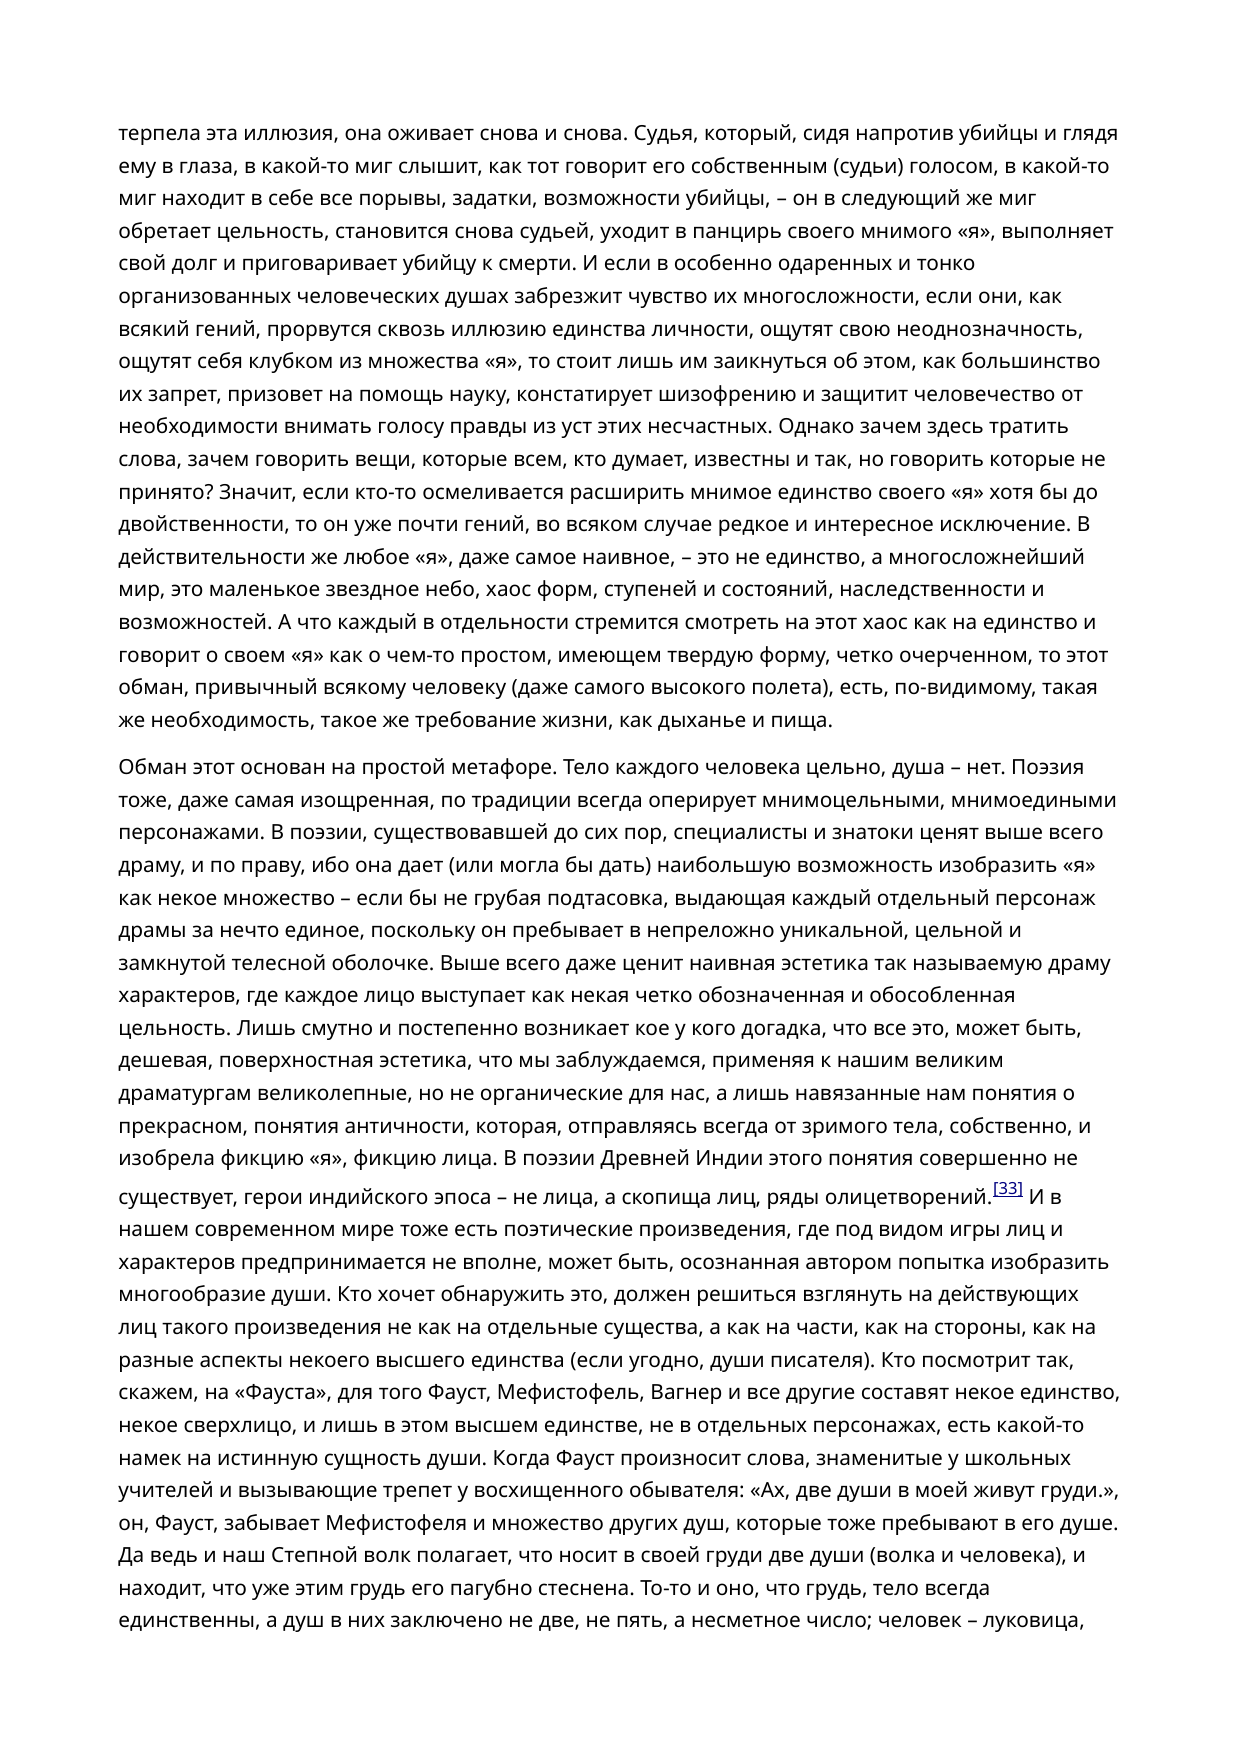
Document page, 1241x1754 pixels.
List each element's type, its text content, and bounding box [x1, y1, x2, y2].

text терпела эта иллюзия, она оживает снова и снова. Судья, который, сидя напротив убийцы и глядя ему в глаза, в какой-то миг слышит, как тот говорит его собственным (судьи) голосом, в какой-то миг находит в себе все порывы, задатки, возможности убийцы, – он в следующий же миг обретает цельность, становится снова судьей, уходит в панцирь своего мнимого «я», выполняет свой долг и приговаривает убийцу к смерти. И если в особенно одаренных и тонко организованных человеческих душах забрезжит чувство их многосложности, если они, как всякий гений, прорвутся сквозь иллюзию единства личности, ощутят свою неоднозначность, ощутят себя клубком из множества «я», то стоит лишь им заикнуться об этом, как большинство их запрет, призовет на помощь науку, констатирует шизофрению и защитит человечество от необходимости внимать голосу правды из уст этих несчастных. Однако зачем здесь тратить слова, зачем говорить вещи, которые всем, кто думает, известны и так, но говорить которые не принято? Значит, если кто-то осмеливается расширить мнимое единство своего «я» хотя бы до двойственности, то он уже почти гений, во всяком случае редкое и интересное исключение. В действительности же любое «я», даже самое наивное, – это не единство, а многосложнейший мир, это маленькое звездное небо, хаос форм, ступеней и состояний, наследственности и возможностей. А что каждый в отдельности стремится смотреть на этот хаос как на единство и говорит о своем «я» как о чем-то простом, имеющем твердую форму, четко очерченном, то этот обман, привычный всякому человеку (даже самого высокого полета), есть, по-видимому, такая же необходимость, такое же требование жизни, как дыханье и пища. [118, 118, 1122, 733]
text Обман этот основан на простой метафоре. Тело каждого человека цельно, душа – нет. Поэзия тоже, даже самая изощренная, по традиции всегда оперирует мнимоцельными, мнимоедиными персонажами. В поэзии, существовавшей до сих пор, специалисты и знатоки ценят выше всего драму, и по праву, ибо она дает (или могла бы дать) наибольшую возможность изобразить «я» как некое множество – если бы не грубая подтасовка, выдающая каждый отдельный персонаж драмы за нечто единое, поскольку он пребывает в непреложно уникальной, цельной и замкнутой телесной оболочке. Выше всего даже ценит наивная эстетика так называемую драму характеров, где каждое лицо выступает как некая четко обозначенная и обособленная цельность. Лишь смутно и постепенно возникает кое у кого догадка, что все это, может быть, дешевая, поверхностная эстетика, что мы заблуждаемся, применяя к нашим великим драматургам великолепные, но не органические для нас, а лишь навязанные нам понятия о прекрасном, понятия античности, которая, отправляясь всегда от зримого тела, собственно, и изобрела фикцию «я», фикцию лица. В поэзии Древней Индии этого понятия совершенно не существует, герои индийского эпоса – не лица, а скопища лиц, ряды олицетворений.[33] И в нашем современном мире тоже есть поэтические произведения, где под видом игры лиц и характеров предпринимается не вполне, может быть, осознанная автором попытка изобразить многообразие души. Кто хочет обнаружить это, должен решиться взглянуть на действующих лиц такого произведения не как на отдельные существа, а как на части, как на стороны, как на разные аспекты некоего высшего единства (если угодно, души писателя). Кто посмотрит так, скажем, на «Фауста», для того Фауст, Мефистофель, Вагнер и все другие составят некое единство, некое сверхлицо, и лишь в этом высшем единстве, не в отдельных персонажах, есть какой-то намек на истинную сущность души. Когда Фауст произносит слова, знаменитые у школьных учителей и вызывающие трепет у восхищенного обывателя: «Ах, две души в моей живут груди.», он, Фауст, забывает Мефистофеля и множество других душ, которые тоже пребывают в его душе. Да ведь и наш Степной волк полагает, что носит в своей груди две души (волка и человека), и находит, что уже этим грудь его пагубно стеснена. То-то и оно, что грудь, тело всегда единственны, а душ в них заключено не две, не пять, а несметное число; человек – луковица, [118, 752, 1122, 1634]
